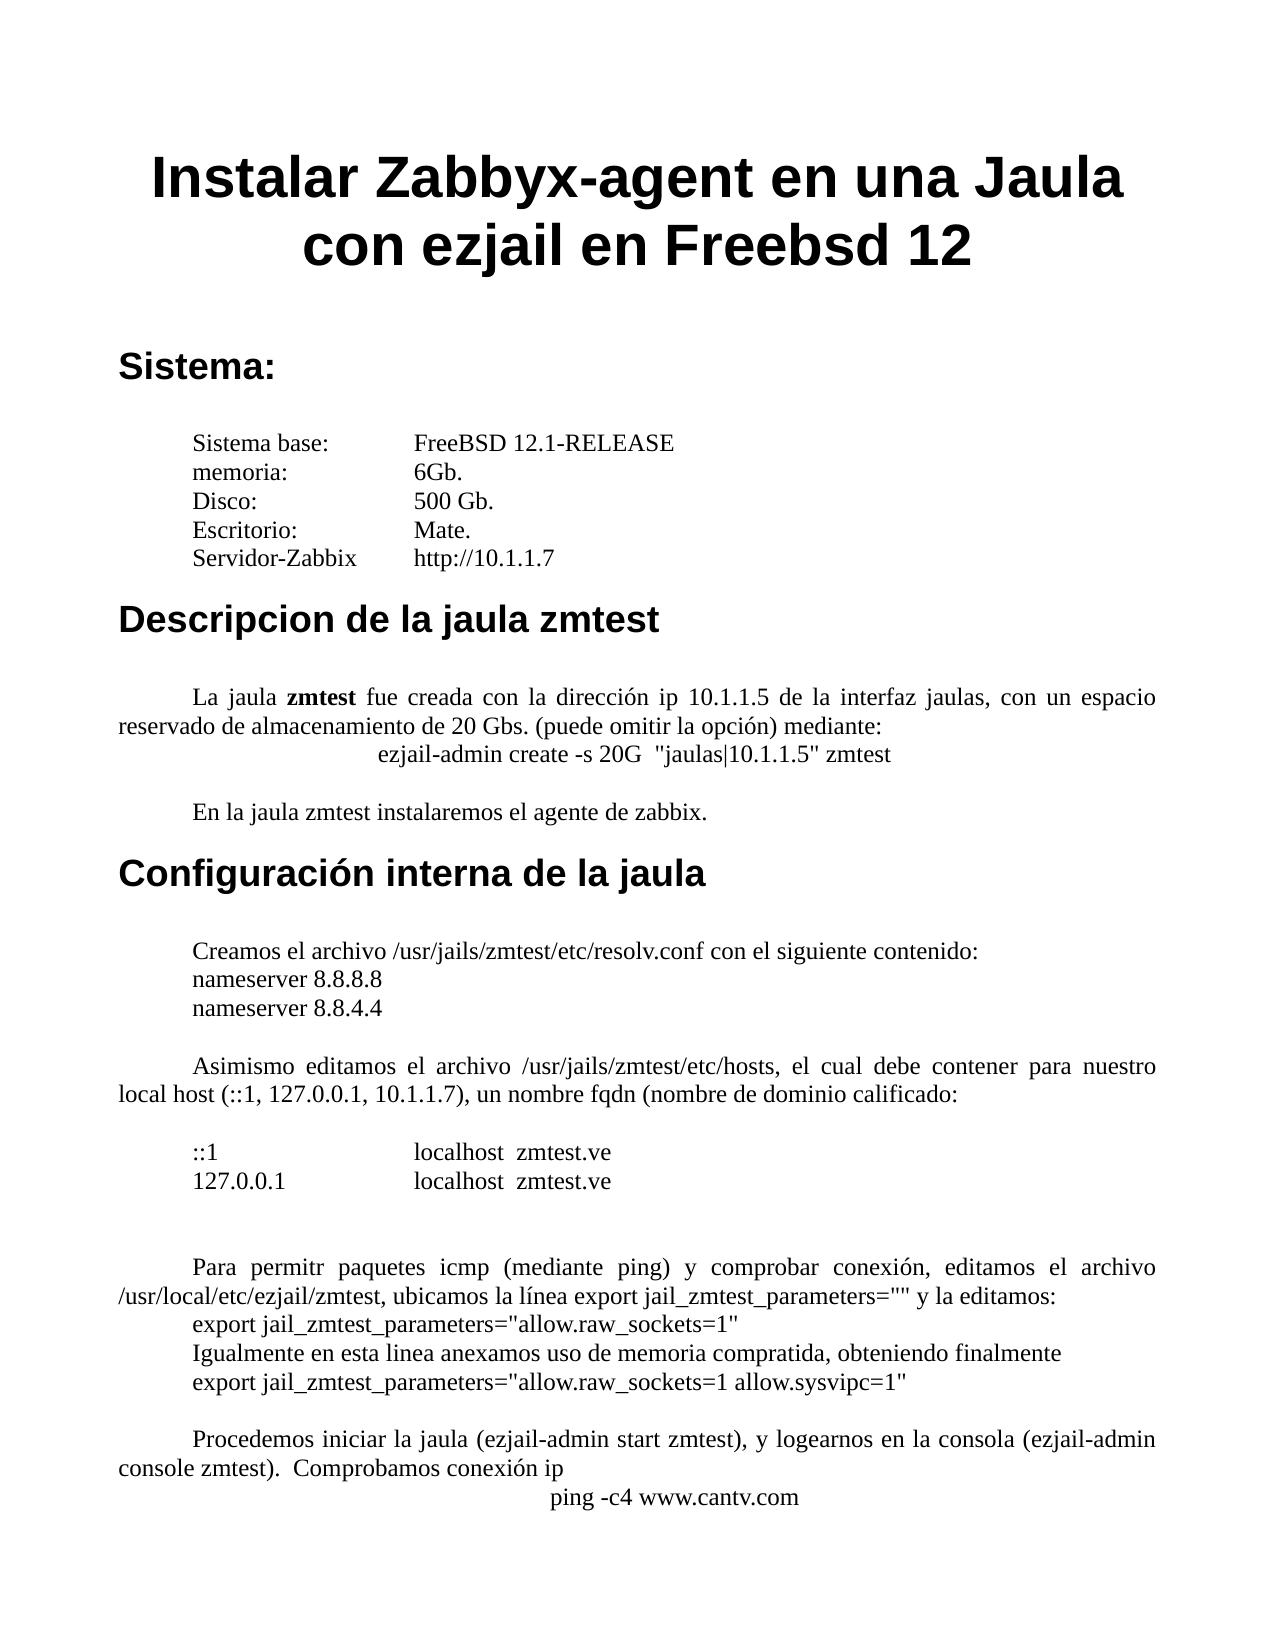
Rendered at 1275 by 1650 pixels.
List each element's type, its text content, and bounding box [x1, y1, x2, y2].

text ezjail-admin create -s 20G "jaulas|10.1.1.5" zmtest [118, 739, 1157, 768]
text export jail_zmtest_parameters="allow.raw_sockets=1 allow.sysvipc=1" [118, 1367, 1157, 1396]
text nameserver 8.8.8.8 [118, 964, 1157, 993]
text Procedemos iniciar la jaula (ezjail-admin start zmtest), y logearnos en la consola (ezjail-admin console zmtest). Comprobamos conexión ip [118, 1424, 1157, 1482]
text Disco: 500 Gb. [118, 486, 1157, 515]
text ::1 localhost zmtest.ve [118, 1137, 1157, 1166]
text 127.0.0.1 localhost zmtest.ve [118, 1166, 1157, 1194]
subtitle Sistema: [118, 343, 1157, 387]
text Para permitr paquetes icmp (mediante ping) y comprobar conexión, editamos el archivo /usr/local/etc/ezjail/zmtest, ubicamos la línea export jail_zmtest_parameters="" y la editamos: [118, 1252, 1157, 1309]
text Creamos el archivo /usr/jails/zmtest/etc/resolv.conf con el siguiente contenido: [118, 936, 1157, 964]
text nameserver 8.8.4.4 [118, 993, 1157, 1022]
text La jaula zmtest fue creada con la dirección ip 10.1.1.5 de la interfaz jaulas, con un espacio reservado de almacenamiento de 20 Gbs. (puede omitir la opción) mediante: [118, 682, 1157, 739]
title Instalar Zabbyx-agent en una Jaula con ezjail en Freebsd 12 [118, 143, 1157, 277]
text Sistema base: FreeBSD 12.1-RELEASE [118, 428, 1157, 457]
text ping -c4 www.cantv.com [118, 1482, 1157, 1511]
text Igualmente en esta linea anexamos uso de memoria compratida, obteniendo finalmente [118, 1338, 1157, 1367]
text memoria: 6Gb. [118, 457, 1157, 486]
subtitle Configuración interna de la jaula [118, 851, 1157, 894]
subtitle Descripcion de la jaula zmtest [118, 597, 1157, 641]
text En la jaula zmtest instalaremos el agente de zabbix. [118, 797, 1157, 826]
text export jail_zmtest_parameters="allow.raw_sockets=1" [118, 1309, 1157, 1338]
text Escritorio: Mate. [118, 515, 1157, 543]
text Servidor-Zabbix http://10.1.1.7 [118, 543, 1157, 572]
text Asimismo editamos el archivo /usr/jails/zmtest/etc/hosts, el cual debe contener para nuestro local host (::1, 127.0.0.1, 10.1.1.7), un nombre fqdn (nombre de dominio calificado: [118, 1051, 1157, 1108]
